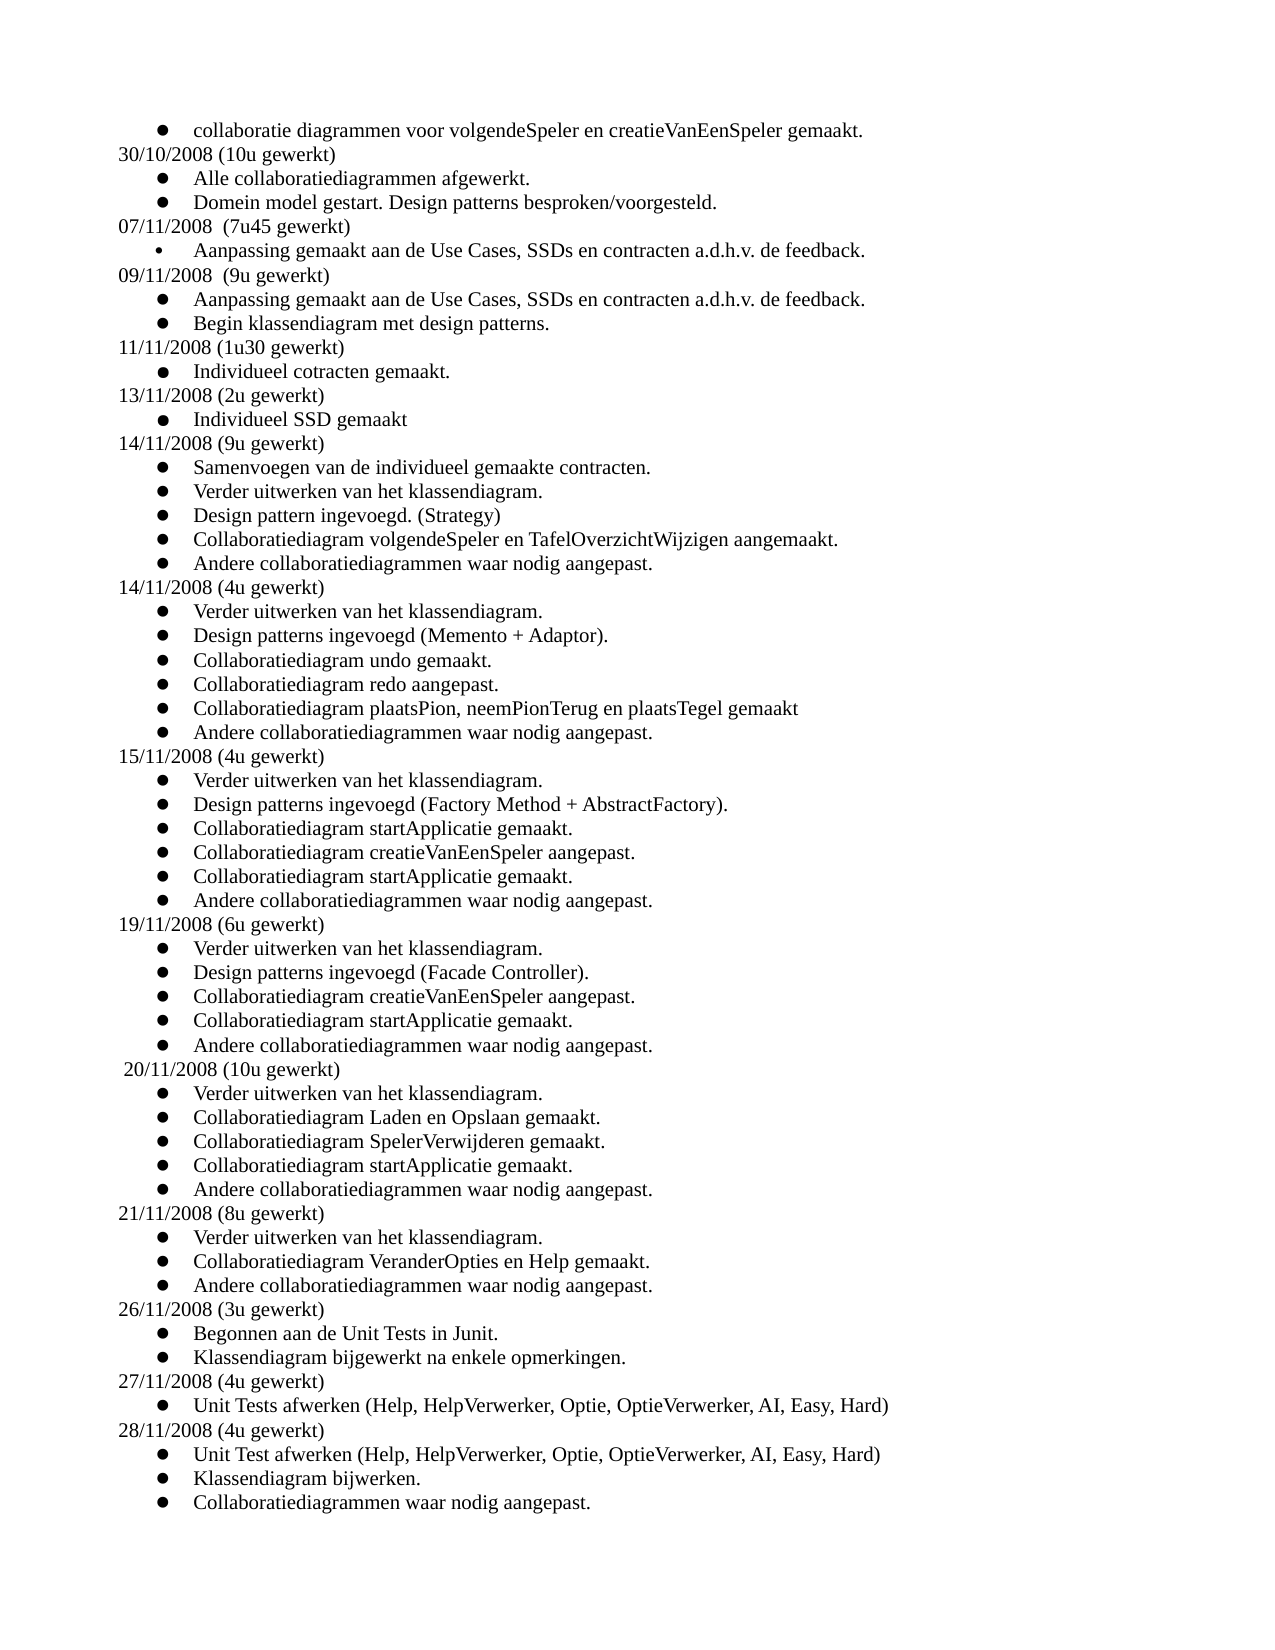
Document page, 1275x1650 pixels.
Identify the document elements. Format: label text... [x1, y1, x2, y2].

text 09/11/2008 (9u gewerkt) [118, 262, 1157, 287]
list Andere collaboratiediagrammen waar nodig aangepast. [156, 720, 1157, 744]
list Collaboratiediagram SpelerVerwijderen gemaakt. [156, 1129, 1157, 1153]
list Domein model gestart. Design patterns besproken/voorgesteld. [156, 190, 1157, 214]
list Andere collaboratiediagrammen waar nodig aangepast. [156, 1032, 1157, 1057]
list Begonnen aan de Unit Tests in Junit. [156, 1321, 1157, 1345]
list Andere collaboratiediagrammen waar nodig aangepast. [156, 1273, 1157, 1297]
list Klassendiagram bijgewerkt na enkele opmerkingen. [156, 1345, 1157, 1369]
list Design pattern ingevoegd. (Strategy) [156, 503, 1157, 527]
list Collaboratiediagram startApplicatie gemaakt. [156, 864, 1157, 888]
list Andere collaboratiediagrammen waar nodig aangepast. [156, 551, 1157, 575]
list Collaboratiediagram VeranderOpties en Help gemaakt. [156, 1249, 1157, 1273]
list Individueel SSD gemaakt [156, 407, 1157, 431]
list Aanpassing gemaakt aan de Use Cases, SSDs en contracten a.d.h.v. de feedback. [156, 287, 1157, 311]
list Verder uitwerken van het klassendiagram. [156, 936, 1157, 960]
list Collaboratiediagram volgendeSpeler en TafelOverzichtWijzigen aangemaakt. [156, 527, 1157, 551]
text 11/11/2008 (1u30 gewerkt) [118, 335, 1157, 359]
list Collaboratiediagram startApplicatie gemaakt. [156, 816, 1157, 840]
text 14/11/2008 (4u gewerkt) [118, 575, 1157, 599]
list Unit Test afwerken (Help, HelpVerwerker, Optie, OptieVerwerker, AI, Easy, Hard) [156, 1442, 1157, 1466]
list Klassendiagram bijwerken. [156, 1466, 1157, 1490]
list Collaboratiediagram Laden en Opslaan gemaakt. [156, 1105, 1157, 1129]
list collaboratie diagrammen voor volgendeSpeler en creatieVanEenSpeler gemaakt. [156, 118, 1157, 142]
list Andere collaboratiediagrammen waar nodig aangepast. [156, 1177, 1157, 1201]
list Verder uitwerken van het klassendiagram. [156, 599, 1157, 623]
list Collaboratiediagram undo gemaakt. [156, 647, 1157, 672]
list Collaboratiediagram startApplicatie gemaakt. [156, 1153, 1157, 1177]
list Collaboratiediagram creatieVanEenSpeler aangepast. [156, 840, 1157, 864]
list Collaboratiediagrammen waar nodig aangepast. [156, 1490, 1157, 1514]
list Andere collaboratiediagrammen waar nodig aangepast. [156, 888, 1157, 912]
text 27/11/2008 (4u gewerkt) [118, 1369, 1157, 1393]
list Aanpassing gemaakt aan de Use Cases, SSDs en contracten a.d.h.v. de feedback. [156, 238, 1157, 262]
list Verder uitwerken van het klassendiagram. [156, 479, 1157, 503]
list Begin klassendiagram met design patterns. [156, 311, 1157, 335]
list Collaboratiediagram creatieVanEenSpeler aangepast. [156, 984, 1157, 1008]
list Collaboratiediagram startApplicatie gemaakt. [156, 1008, 1157, 1032]
text 07/11/2008 (7u45 gewerkt) [118, 214, 1157, 238]
text 30/10/2008 (10u gewerkt) [118, 142, 1157, 166]
list Samenvoegen van de individueel gemaakte contracten. [156, 455, 1157, 479]
list Collaboratiediagram redo aangepast. [156, 672, 1157, 696]
text 14/11/2008 (9u gewerkt) [118, 431, 1157, 455]
list Design patterns ingevoegd (Memento + Adaptor). [156, 623, 1157, 647]
list Verder uitwerken van het klassendiagram. [156, 1225, 1157, 1249]
list Verder uitwerken van het klassendiagram. [156, 768, 1157, 792]
text 19/11/2008 (6u gewerkt) [118, 912, 1157, 936]
list Unit Tests afwerken (Help, HelpVerwerker, Optie, OptieVerwerker, AI, Easy, Hard) [156, 1393, 1157, 1417]
text 26/11/2008 (3u gewerkt) [118, 1297, 1157, 1321]
list Verder uitwerken van het klassendiagram. [156, 1081, 1157, 1105]
list Collaboratiediagram plaatsPion, neemPionTerug en plaatsTegel gemaakt [156, 696, 1157, 720]
text 13/11/2008 (2u gewerkt) [118, 383, 1157, 407]
list Alle collaboratiediagrammen afgewerkt. [156, 166, 1157, 190]
text 15/11/2008 (4u gewerkt) [118, 744, 1157, 768]
list Design patterns ingevoegd (Facade Controller). [156, 960, 1157, 984]
text 21/11/2008 (8u gewerkt) [118, 1201, 1157, 1225]
text 28/11/2008 (4u gewerkt) [118, 1417, 1157, 1442]
list Design patterns ingevoegd (Factory Method + AbstractFactory). [156, 792, 1157, 816]
text 20/11/2008 (10u gewerkt) [118, 1057, 1157, 1081]
list Individueel cotracten gemaakt. [156, 359, 1157, 383]
